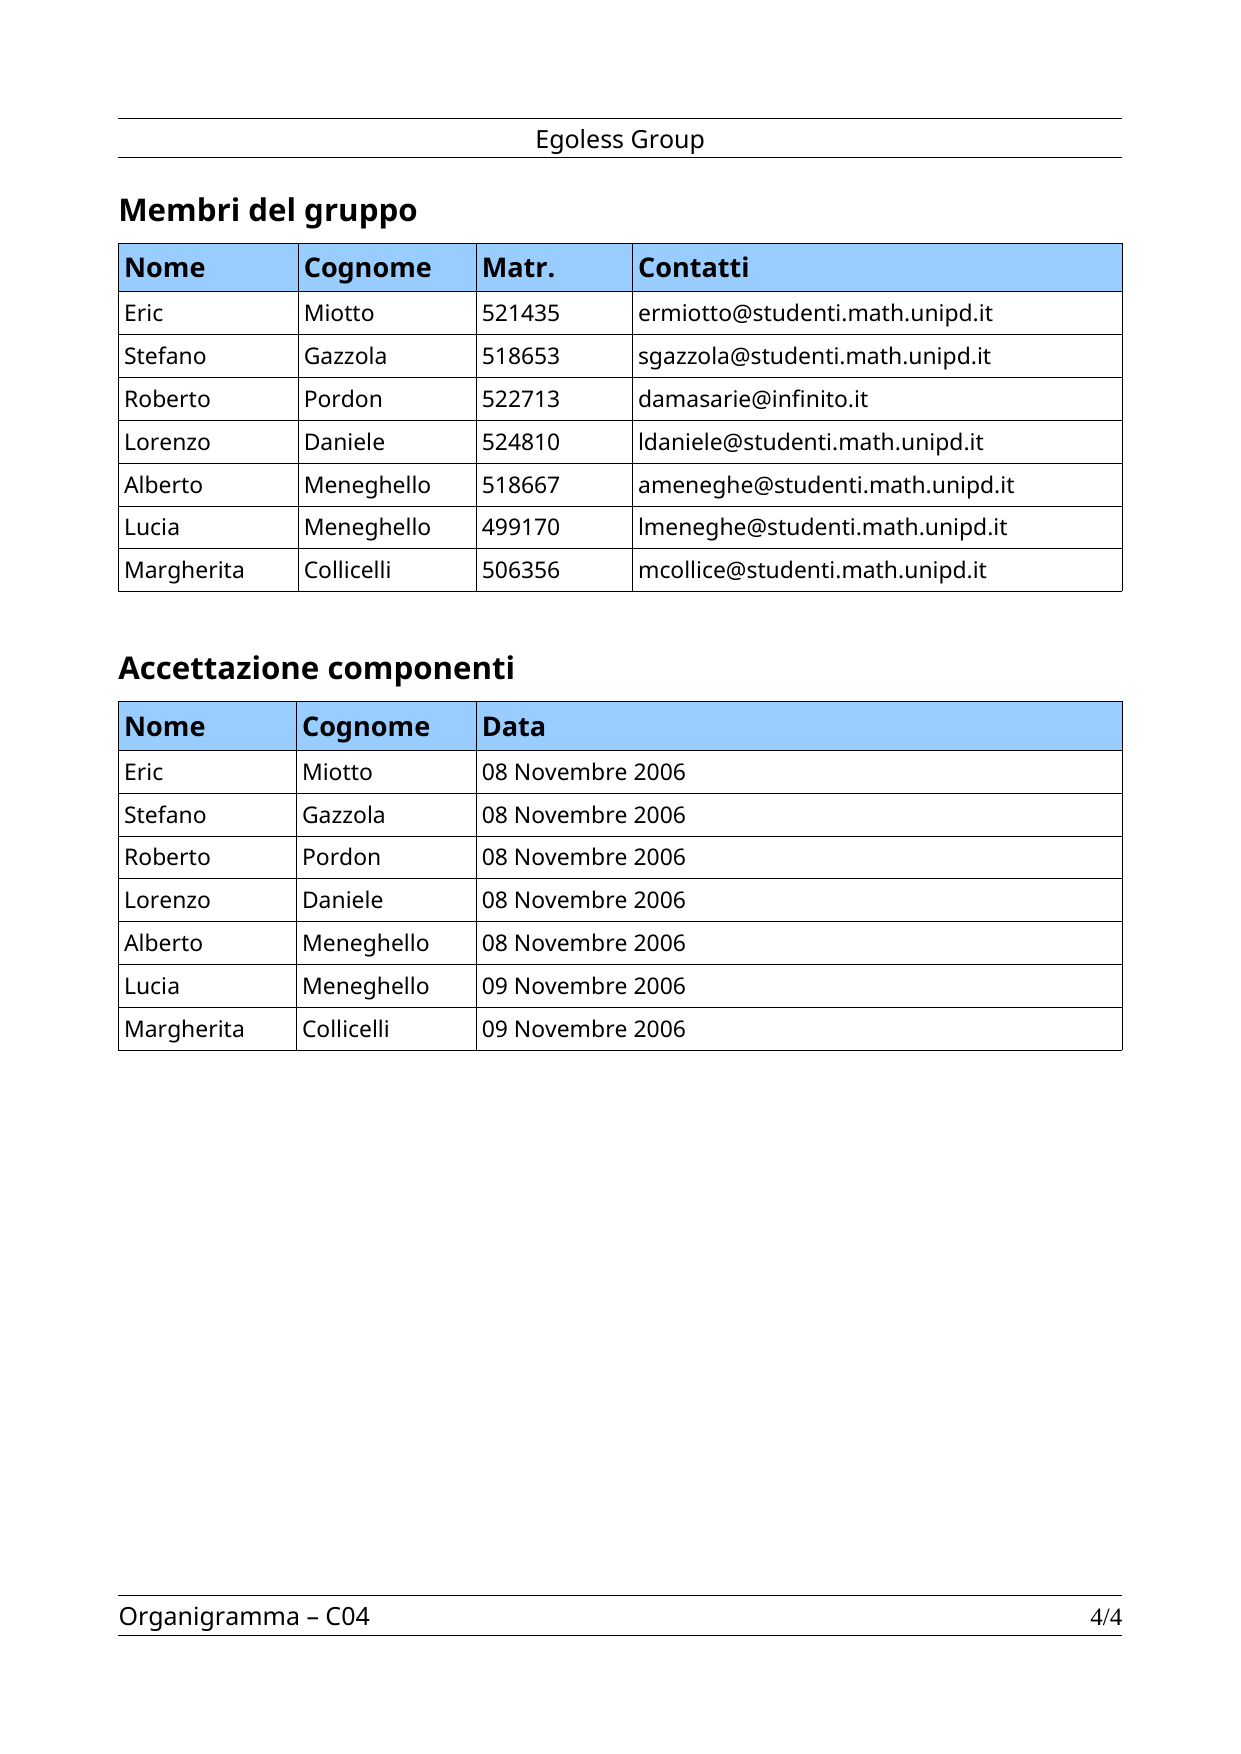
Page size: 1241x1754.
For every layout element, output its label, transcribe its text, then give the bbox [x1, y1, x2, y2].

table_cell Pordon [297, 837, 476, 878]
table_cell 08 Novembre 2006 [477, 922, 1122, 964]
table_cell ldaniele@studenti.math.unipd.it [633, 421, 1122, 463]
table_cell damasarie@infinito.it [633, 378, 1122, 420]
table_cell 09 Novembre 2006 [477, 965, 1122, 1007]
table_cell Lorenzo [119, 879, 296, 921]
table_cell 08 Novembre 2006 [477, 794, 1122, 836]
table_cell 08 Novembre 2006 [477, 879, 1122, 921]
table_cell ameneghe@studenti.math.unipd.it [633, 464, 1122, 506]
table_cell Meneghello [297, 922, 476, 964]
table_cell Stefano [119, 335, 298, 377]
table_header Nome [119, 244, 298, 291]
table_header Nome [119, 702, 296, 750]
table_cell Collicelli [299, 549, 476, 591]
table_cell Roberto [119, 378, 298, 420]
table_cell 524810 [477, 421, 632, 463]
table_cell Alberto [119, 922, 296, 964]
table_header Cognome [297, 702, 476, 750]
table_cell Lorenzo [119, 421, 298, 463]
table_cell Miotto [299, 292, 476, 334]
table_cell 499170 [477, 507, 632, 548]
table_cell Eric [119, 292, 298, 334]
table_cell 518667 [477, 464, 632, 506]
table_cell Pordon [299, 378, 476, 420]
table_cell Meneghello [299, 464, 476, 506]
table_cell Meneghello [297, 965, 476, 1007]
table_header Contatti [633, 244, 1122, 291]
table_cell 08 Novembre 2006 [477, 751, 1122, 793]
table_cell Margherita [119, 549, 298, 591]
text Membri del gruppo [118, 188, 1122, 231]
table_cell ermiotto@studenti.math.unipd.it [633, 292, 1122, 334]
table_cell Stefano [119, 794, 296, 836]
table_header Data [477, 702, 1122, 750]
table_cell Miotto [297, 751, 476, 793]
table_cell sgazzola@studenti.math.unipd.it [633, 335, 1122, 377]
table_cell 521435 [477, 292, 632, 334]
table_cell lmeneghe@studenti.math.unipd.it [633, 507, 1122, 548]
table_cell Gazzola [297, 794, 476, 836]
table_cell Gazzola [299, 335, 476, 377]
table_cell Lucia [119, 965, 296, 1007]
table_header Matr. [477, 244, 632, 291]
table_cell Collicelli [297, 1008, 476, 1049]
table_cell mcollice@studenti.math.unipd.it [633, 549, 1122, 591]
table_cell Margherita [119, 1008, 296, 1049]
table_cell Daniele [299, 421, 476, 463]
table_cell 08 Novembre 2006 [477, 837, 1122, 878]
table_cell Eric [119, 751, 296, 793]
table_cell 522713 [477, 378, 632, 420]
table_cell 506356 [477, 549, 632, 591]
table_cell 09 Novembre 2006 [477, 1008, 1122, 1049]
table_cell Daniele [297, 879, 476, 921]
table_cell Roberto [119, 837, 296, 878]
table_header Cognome [299, 244, 476, 291]
table_cell Lucia [119, 507, 298, 548]
text Accettazione componenti [118, 646, 1122, 689]
table_cell Meneghello [299, 507, 476, 548]
table_cell Alberto [119, 464, 298, 506]
table_cell 518653 [477, 335, 632, 377]
